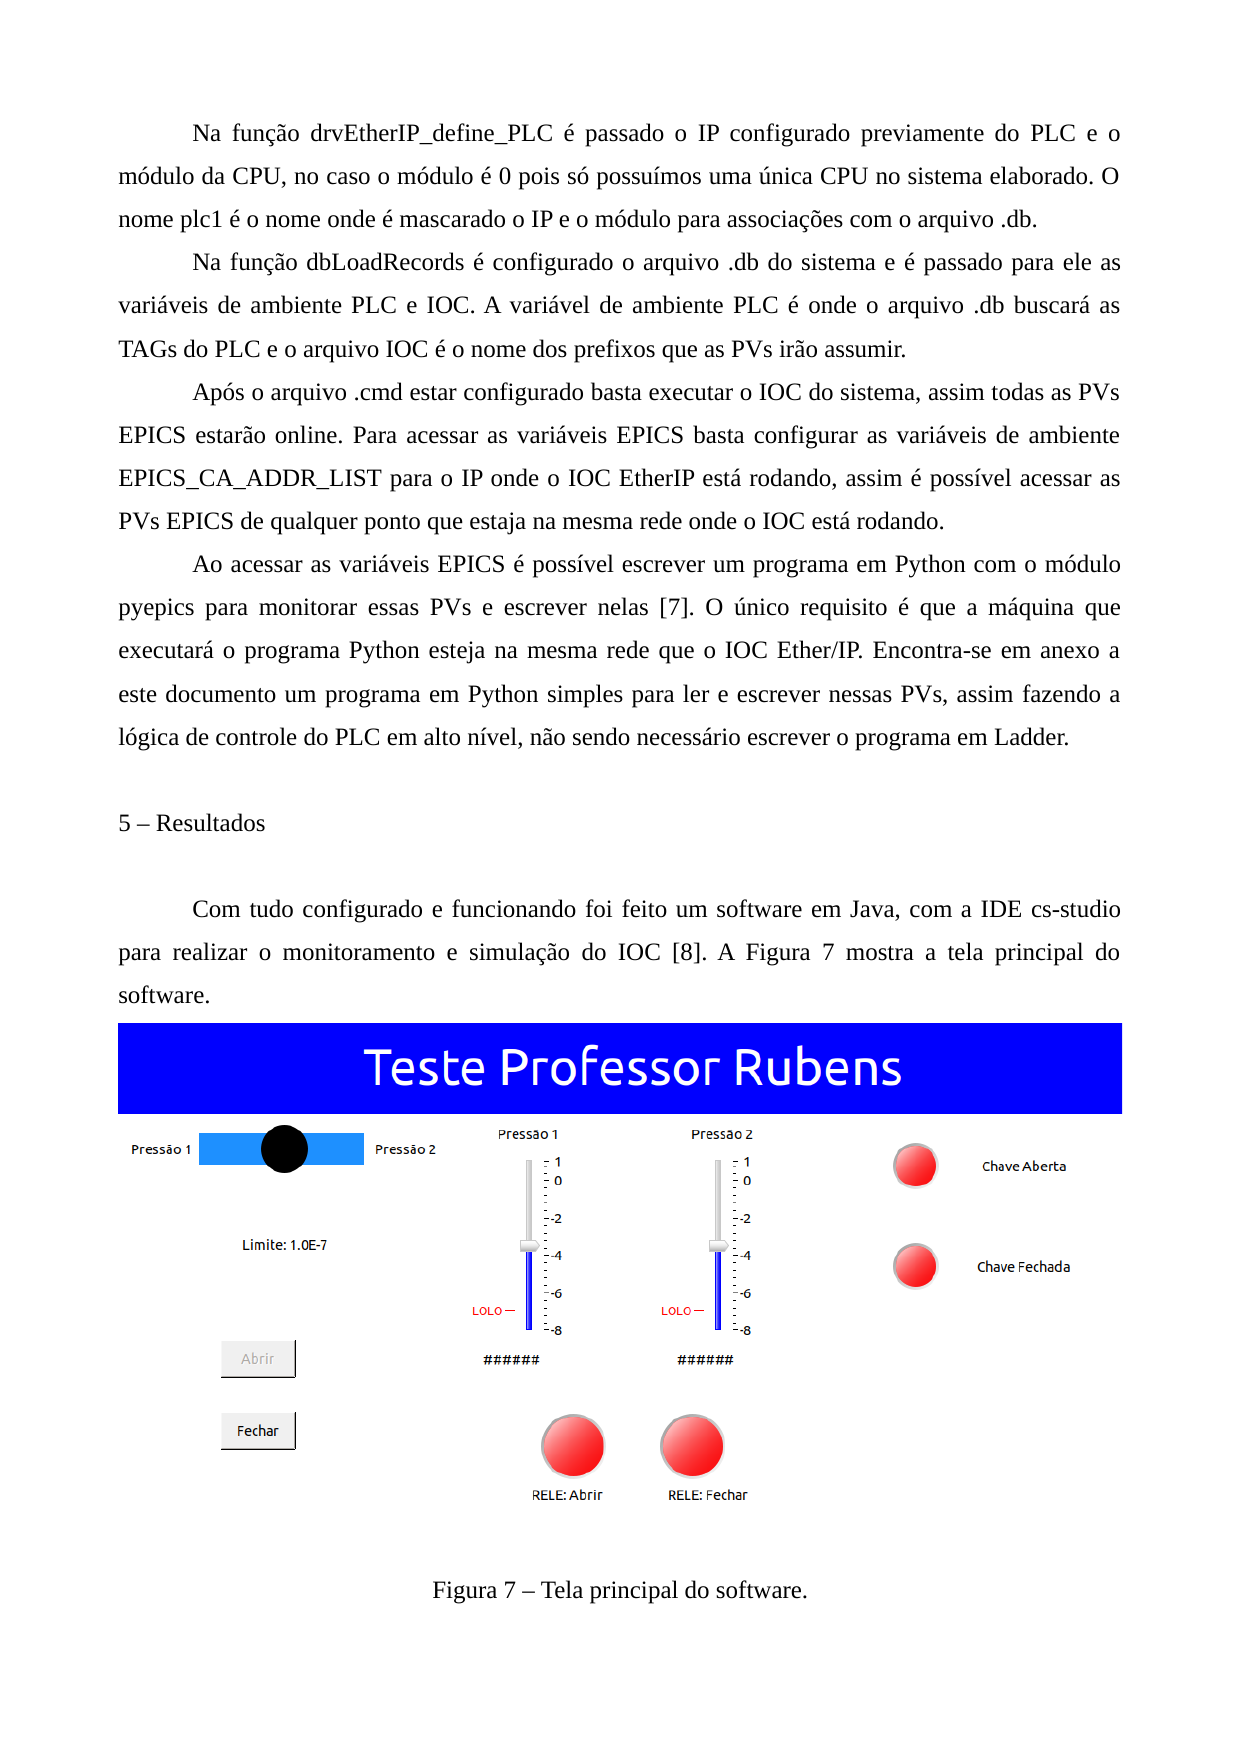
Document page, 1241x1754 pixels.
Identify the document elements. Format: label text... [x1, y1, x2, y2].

text Após o arquivo .cmd estar configurado basta executar o IOC do sistema, assim todas as PVs EPICS estarão online. Para acessar as variáveis EPICS basta configurar as variáveis de ambiente EPICS_CA_ADDR_LIST para o IP onde o IOC EtherIP está rodando, assim é possível acessar as PVs EPICS de qualquer ponto que estaja na mesma rede onde o IOC está rodando. [118, 377, 1122, 535]
text Com tudo configurado e funcionando foi feito um software em Java, com a IDE cs-studio para realizar o monitoramento e simulação do IOC [8]. A Figura 7 mostra a tela principal do software. [118, 894, 1122, 1009]
text 5 – Resultados [118, 808, 1122, 837]
picture [118, 1023, 1123, 1562]
text Na função drvEtherIP_define_PLC é passado o IP configurado previamente do PLC e o módulo da CPU, no caso o módulo é 0 pois só possuímos uma única CPU no sistema elaborado. O nome plc1 é o nome onde é mascarado o IP e o módulo para associações com o arquivo .db. [118, 118, 1122, 233]
text Figura 7 – Tela principal do software. [118, 1562, 1122, 1604]
text Ao acessar as variáveis EPICS é possível escrever um programa em Python com o módulo pyepics para monitorar essas PVs e escrever nelas [7]. O único requisito é que a máquina que executará o programa Python esteja na mesma rede que o IOC Ether/IP. Encontra-se em anexo a este documento um programa em Python simples para ler e escrever nessas PVs, assim fazendo a lógica de controle do PLC em alto nível, não sendo necessário escrever o programa em Ladder. [118, 549, 1122, 751]
text Na função dbLoadRecords é configurado o arquivo .db do sistema e é passado para ele as variáveis de ambiente PLC e IOC. A variável de ambiente PLC é onde o arquivo .db buscará as TAGs do PLC e o arquivo IOC é o nome dos prefixos que as PVs irão assumir. [118, 247, 1122, 362]
